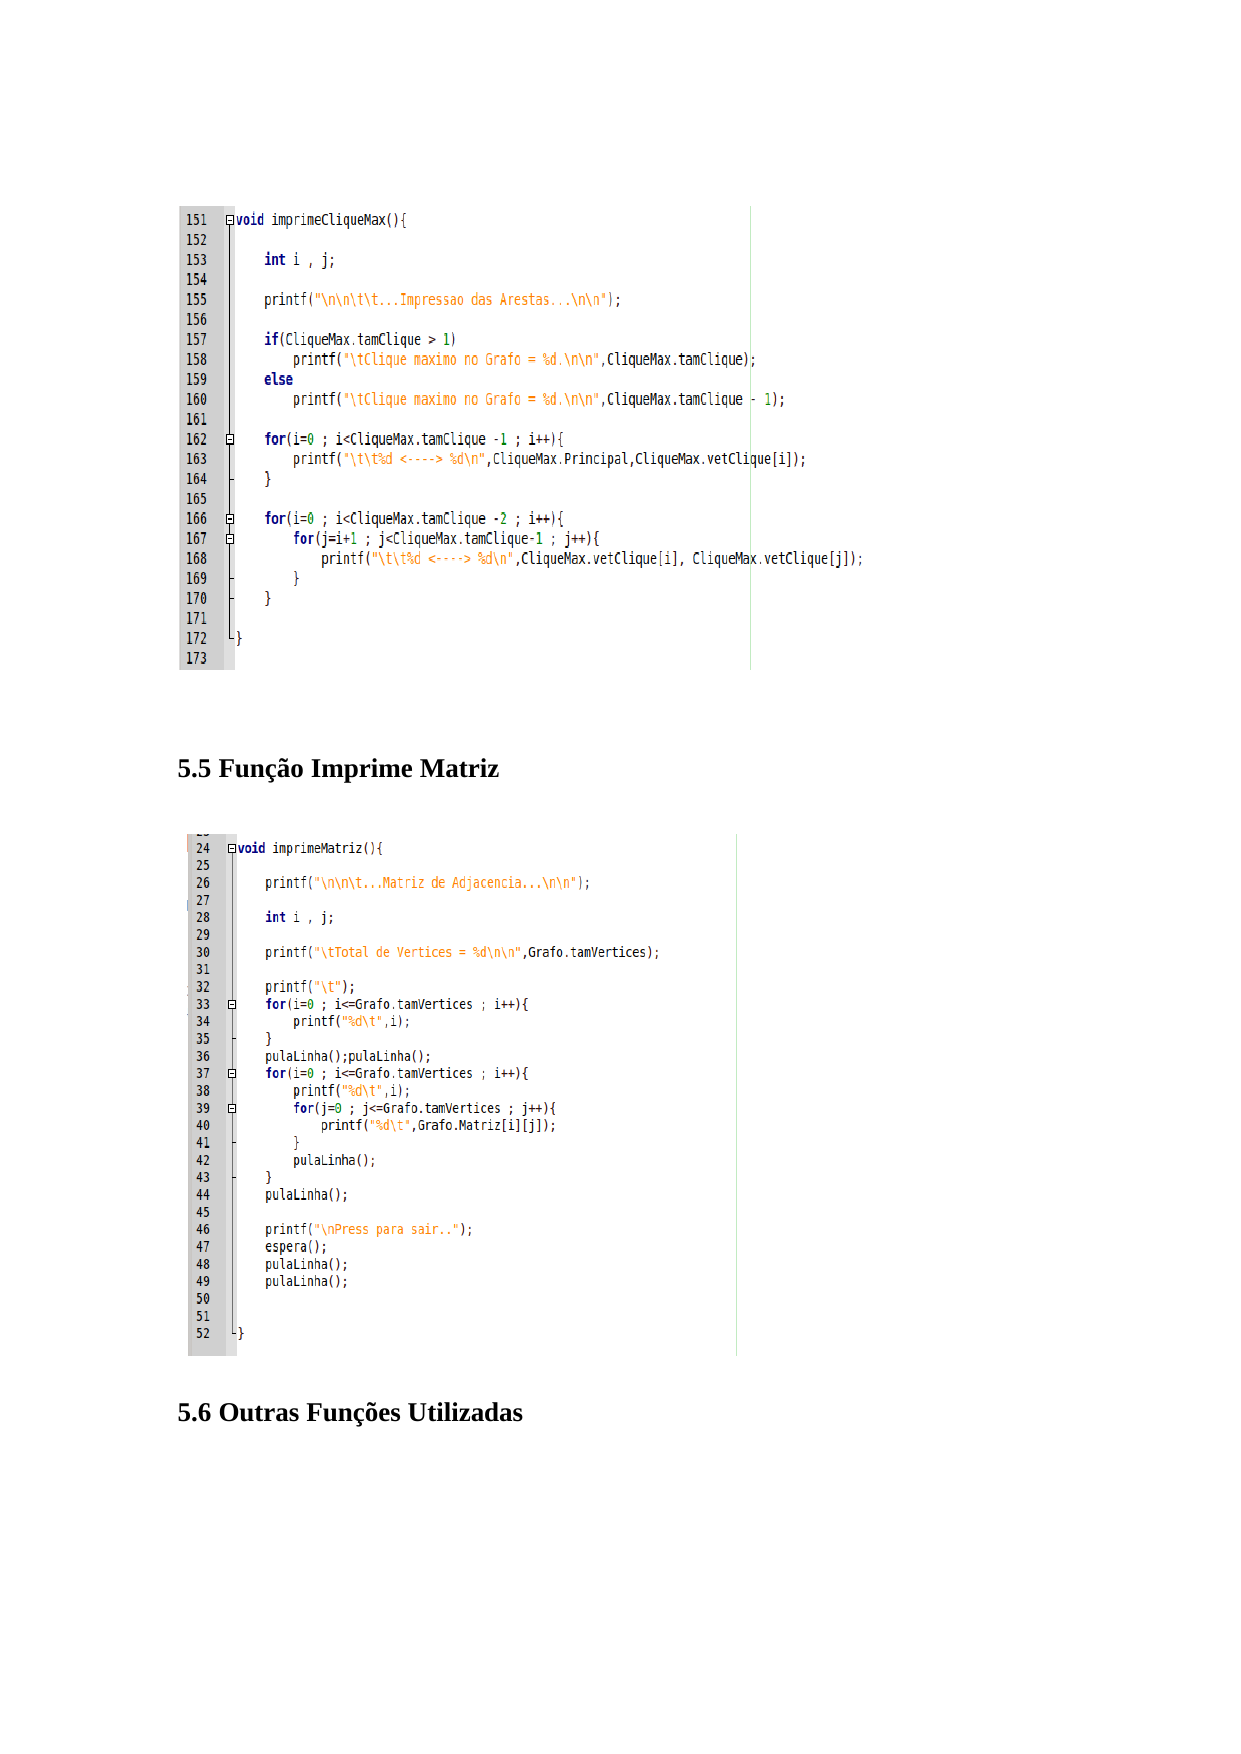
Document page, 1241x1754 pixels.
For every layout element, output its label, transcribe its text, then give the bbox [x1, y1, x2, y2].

picture [187, 834, 1167, 1356]
text 5.5 Função Imprime Matriz [177, 754, 1063, 784]
picture [179, 206, 1167, 670]
text 5.6 Outras Funções Utilizadas [177, 1398, 1063, 1428]
